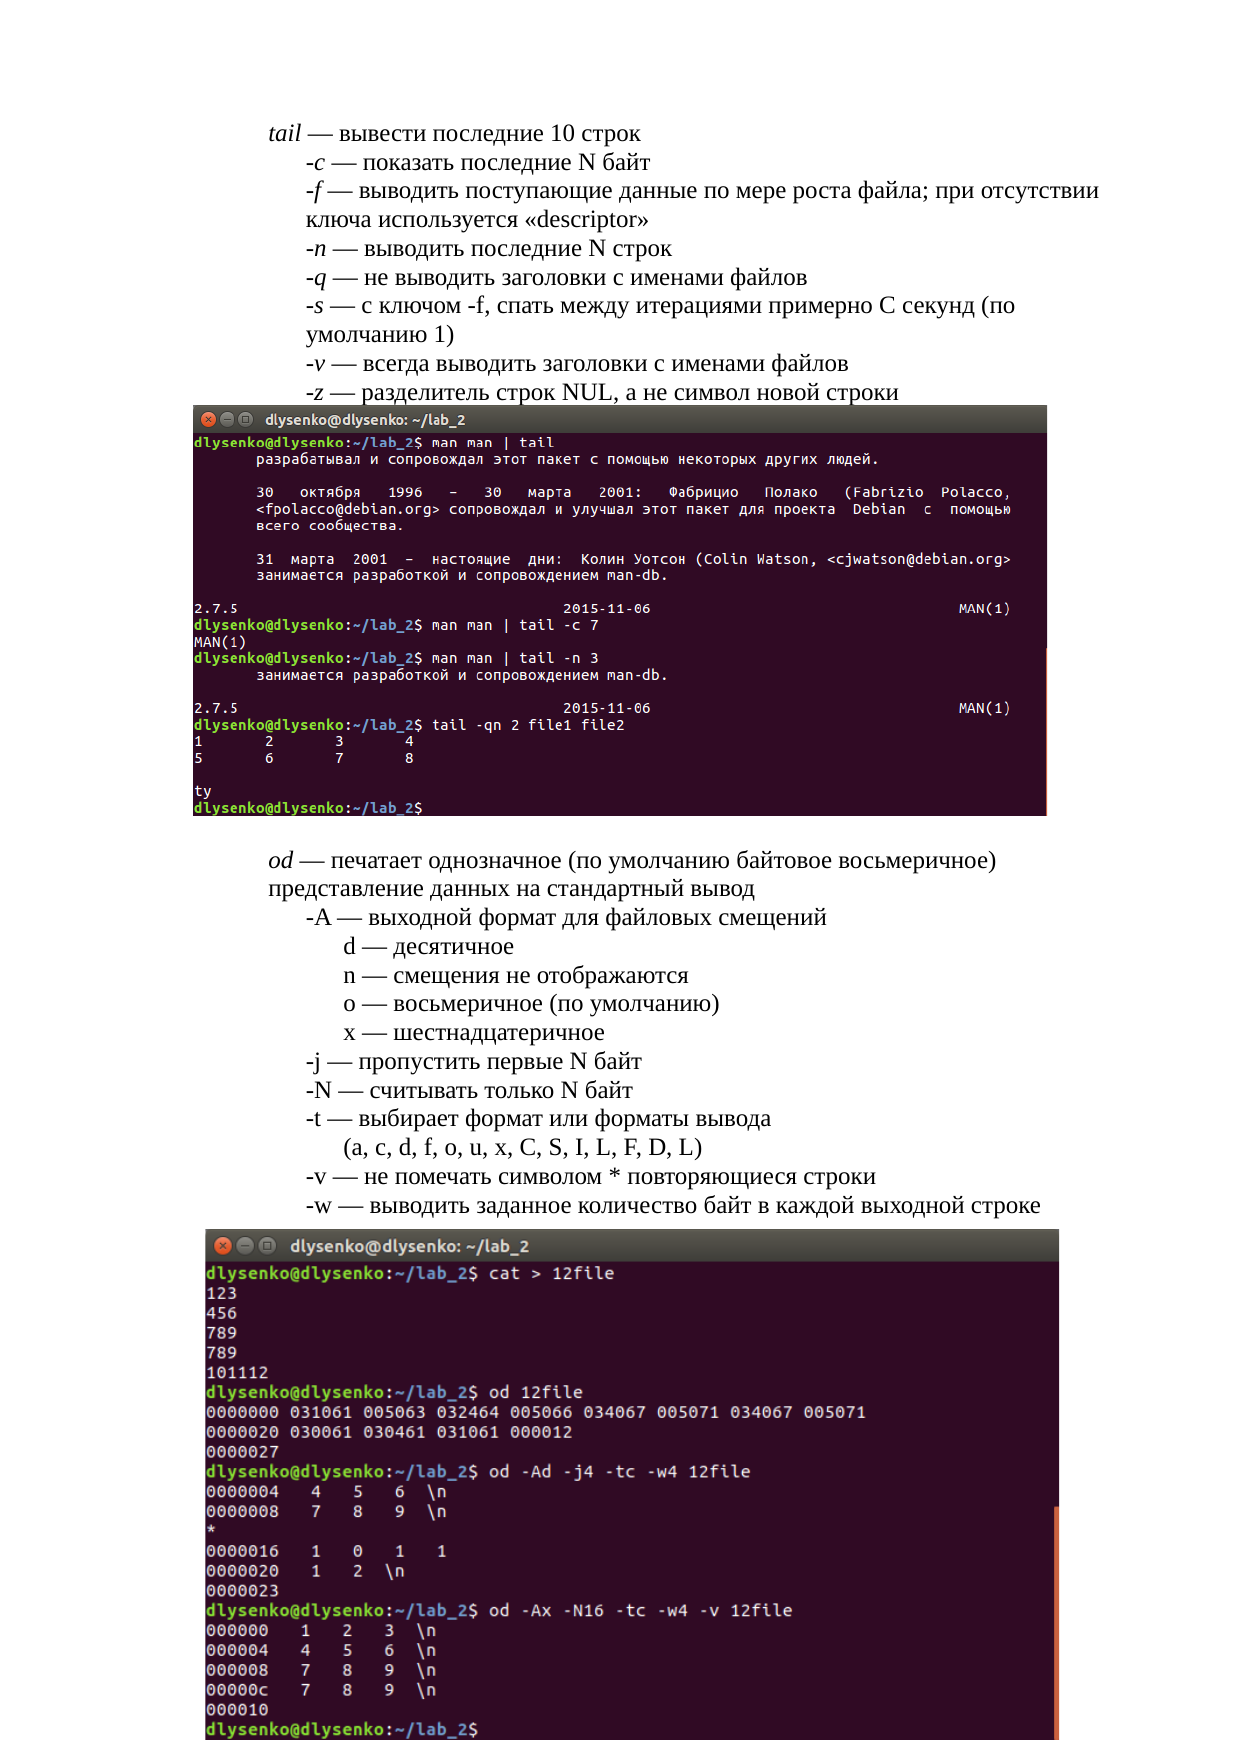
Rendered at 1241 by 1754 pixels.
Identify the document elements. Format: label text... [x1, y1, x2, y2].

list -n — выводить последние N строк [268, 233, 1122, 262]
list tail — вывести последние 10 строк [231, 118, 1122, 147]
list -t — выбирает формат или форматы вывода [268, 1103, 1122, 1132]
list -j — пропустить первые N байт [268, 1046, 1122, 1075]
list -N — считывать только N байт [268, 1075, 1122, 1103]
list o — восьмеричное (по умолчанию) [306, 988, 1122, 1017]
list -q — не выводить заголовки с именами файлов [268, 262, 1122, 291]
list d — десятичное [306, 931, 1122, 960]
list -c — показать последние N байт [268, 147, 1122, 176]
list -w — выводить заданное количество байт в каждой выходной строке [268, 1190, 1122, 1218]
list -f — выводить поступающие данные по мере роста файла; при отсутствии ключа используется «descriptor» [268, 176, 1122, 233]
list x — шестнадцатеричное [306, 1017, 1122, 1046]
list -v — не помечать символом * повторяющиеся строки [268, 1161, 1122, 1190]
list -s — с ключом -f, спать между итерациями примерно С секунд (по умолчанию 1) [268, 291, 1122, 348]
picture [205, 1229, 1060, 1740]
list od — печатает однозначное (по умолчанию байтовое восьмеричное) представление данных на стандартный вывод [231, 845, 1122, 902]
list (a, c, d, f, o, u, x, C, S, I, L, F, D, L) [306, 1132, 1122, 1161]
picture [193, 405, 1048, 816]
list -v — всегда выводить заголовки с именами файлов [268, 348, 1122, 377]
list n — смещения не отображаются [306, 960, 1122, 988]
list -z — разделитель строк NUL, а не символ новой строки [268, 377, 1122, 406]
list -A — выходной формат для файловых смещений [268, 902, 1122, 931]
